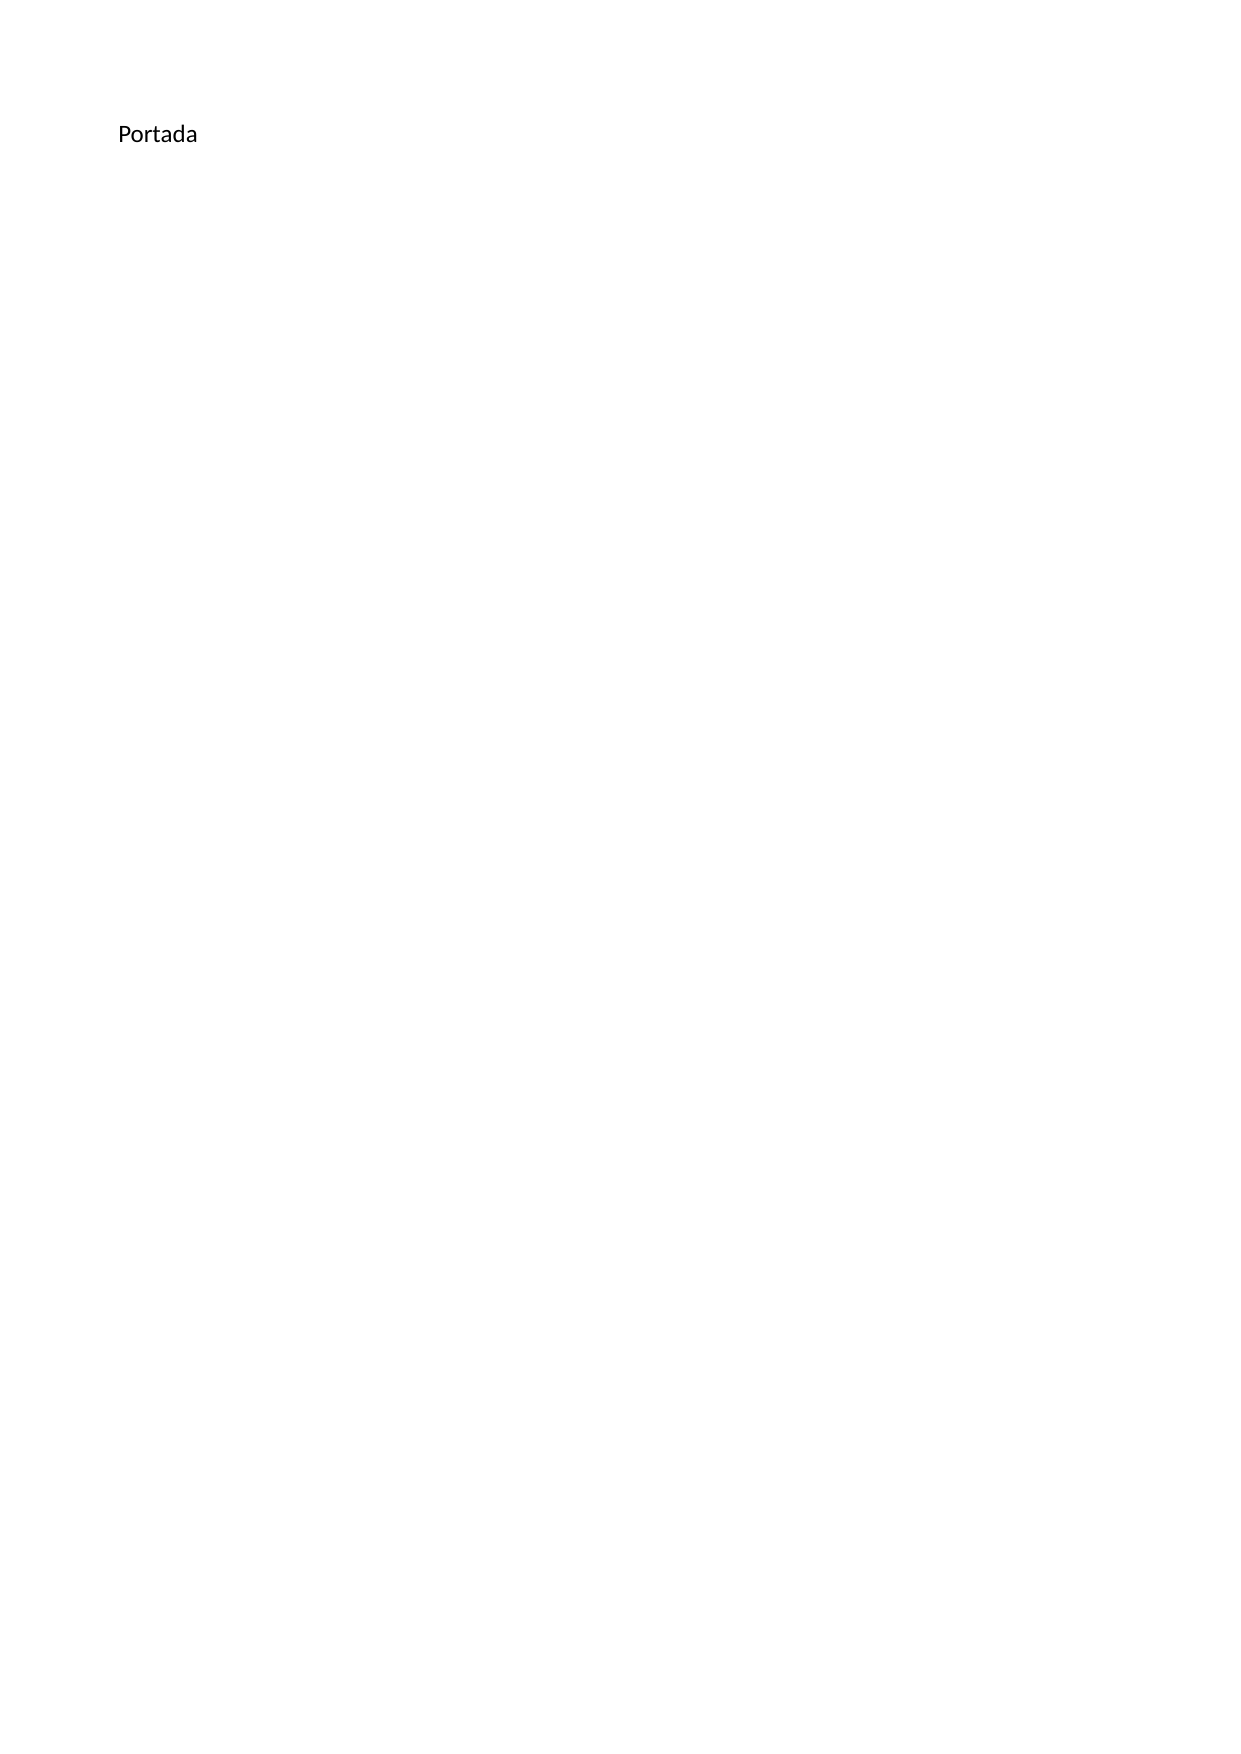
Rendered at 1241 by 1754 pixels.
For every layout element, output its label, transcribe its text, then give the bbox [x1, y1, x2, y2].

text Portada [118, 118, 1122, 149]
